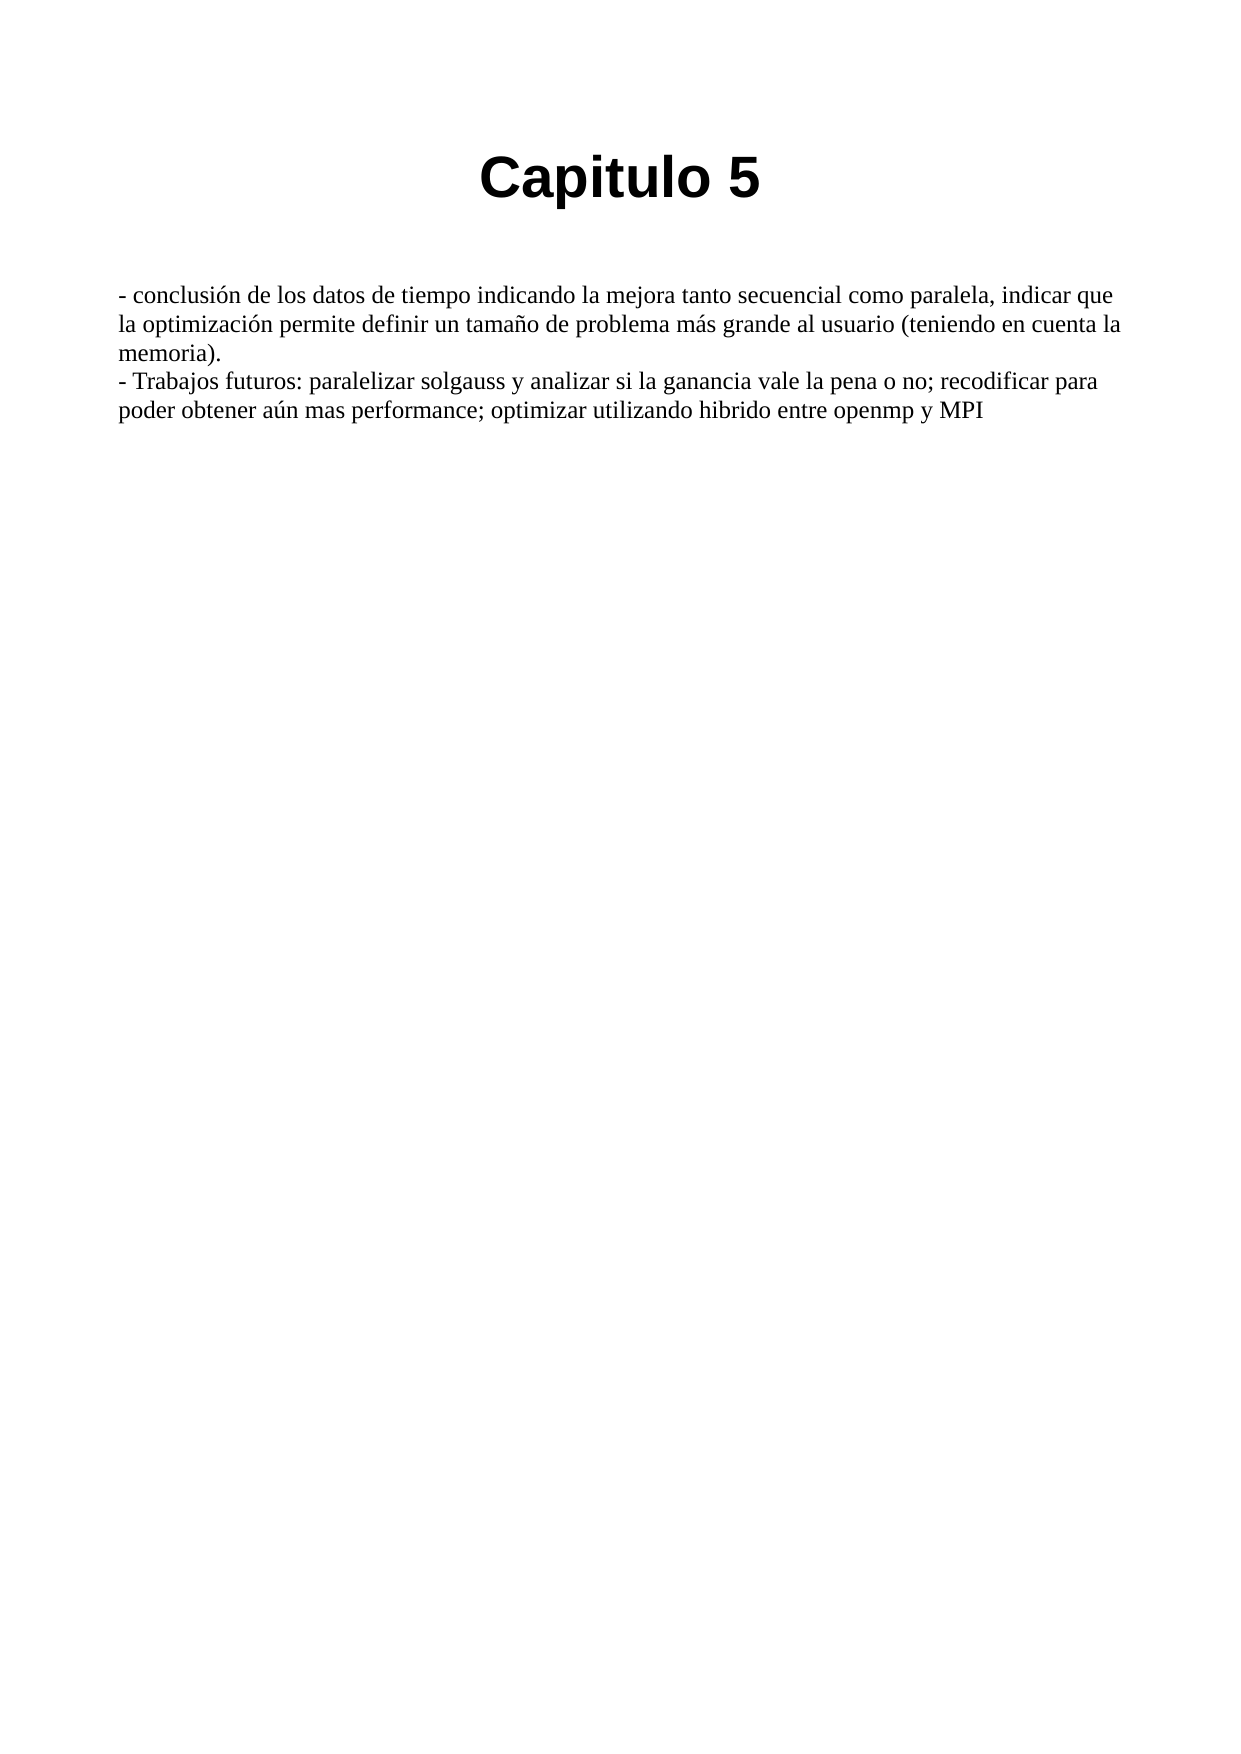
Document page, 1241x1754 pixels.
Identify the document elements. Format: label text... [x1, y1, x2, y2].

text - conclusión de los datos de tiempo indicando la mejora tanto secuencial como paralela, indicar que la optimización permite definir un tamaño de problema más grande al usuario (teniendo en cuenta la memoria). [118, 280, 1122, 366]
text - Trabajos futuros: paralelizar solgauss y analizar si la ganancia vale la pena o no; recodificar para poder obtener aún mas performance; optimizar utilizando hibrido entre openmp y MPI [118, 366, 1122, 424]
title Capitulo 5 [118, 143, 1122, 210]
